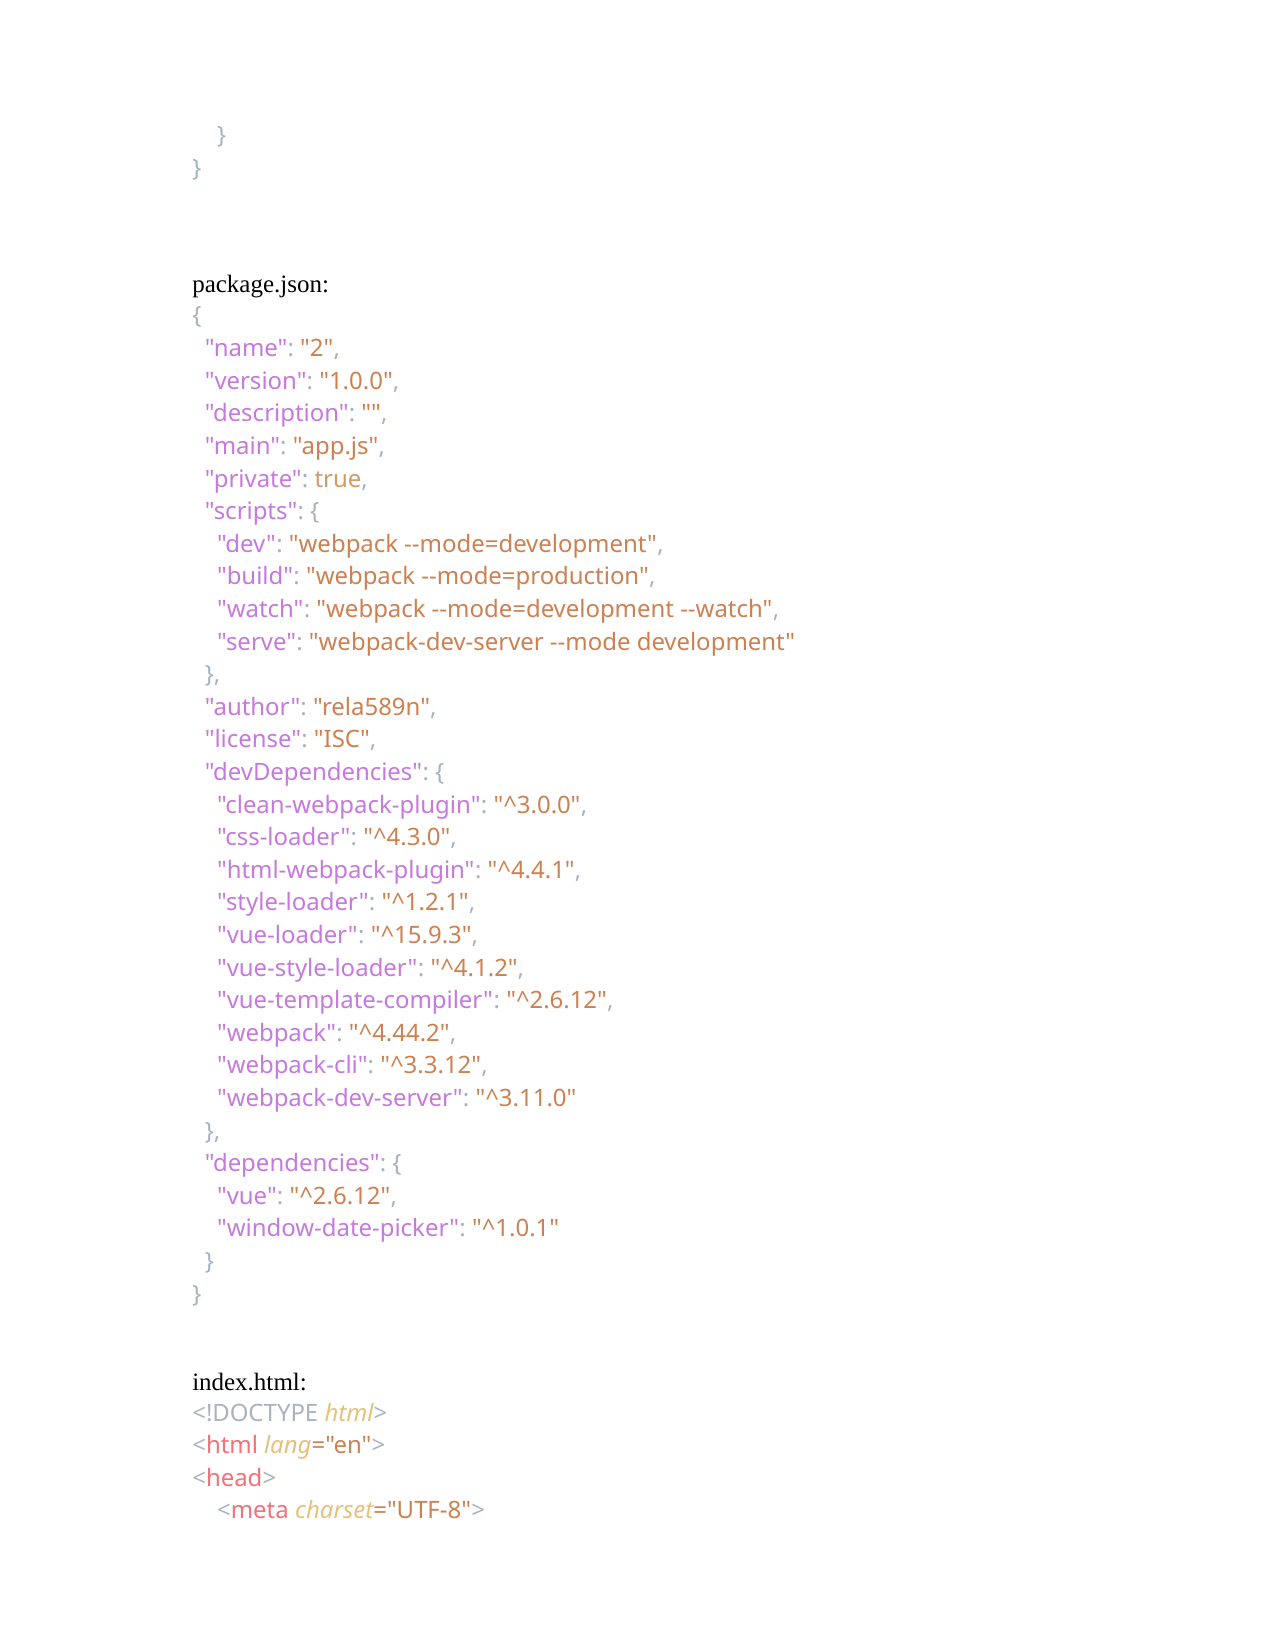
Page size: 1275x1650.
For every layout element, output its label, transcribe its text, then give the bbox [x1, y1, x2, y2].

text { "name": "2", "version": "1.0.0", "description": "", "main": "app.js", "private": true, "scripts": { "dev": "webpack --mode=development", "build": "webpack --mode=production", "watch": "webpack --mode=development --watch", "serve": "webpack-dev-server --mode development" }, "author": "rela589n", "license": "ISC", "devDependencies": { "clean-webpack-plugin": "^3.0.0", "css-loader": "^4.3.0", "html-webpack-plugin": "^4.4.1", "style-loader": "^1.2.1", "vue-loader": "^15.9.3", "vue-style-loader": "^4.1.2", "vue-template-compiler": "^2.6.12", "webpack": "^4.44.2", "webpack-cli": "^3.3.12", "webpack-dev-server": "^3.11.0" }, "dependencies": { "vue": "^2.6.12", "window-date-picker": "^1.0.1" } } [192, 298, 1157, 1338]
text package.json: [192, 269, 1157, 298]
text <!DOCTYPE html> <html lang="en"> <head> <meta charset="UTF-8"> [192, 1395, 1157, 1526]
text index.html: [192, 1367, 1157, 1395]
text } } [192, 118, 1157, 183]
